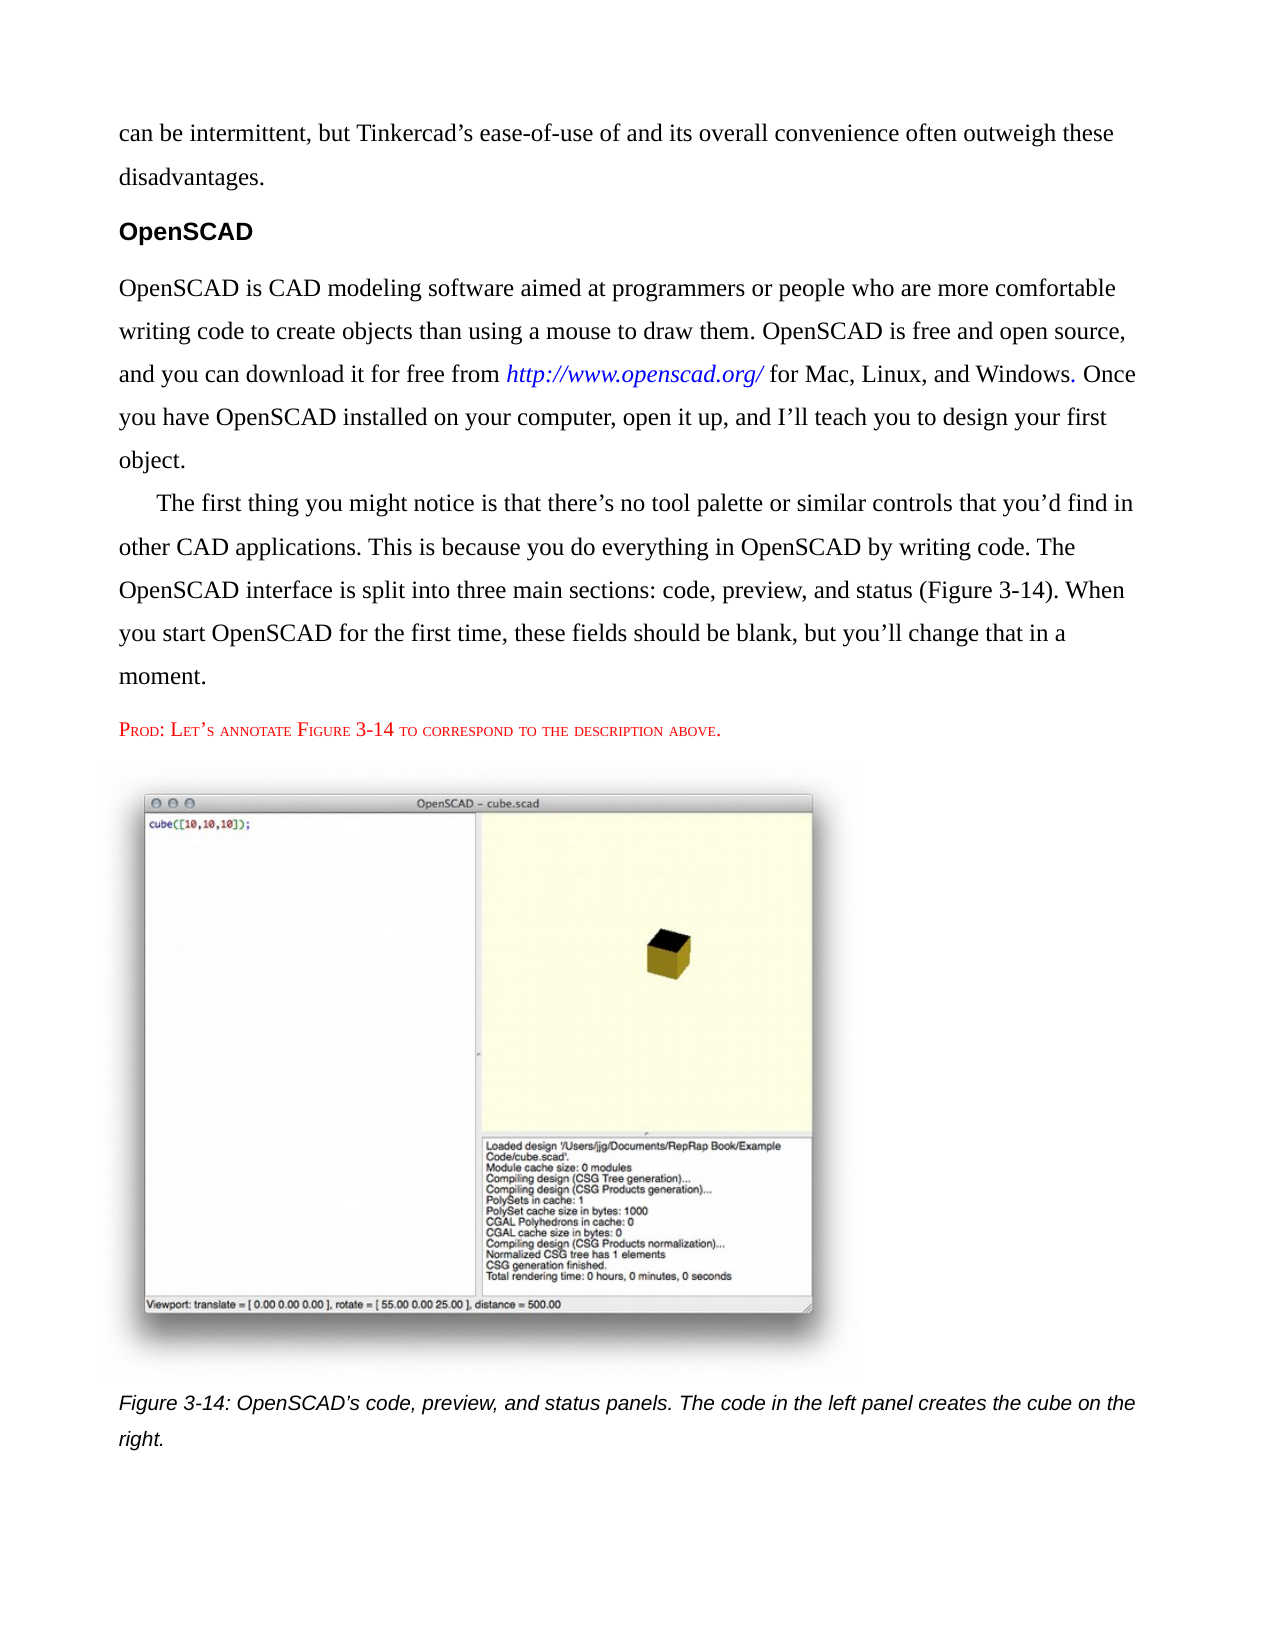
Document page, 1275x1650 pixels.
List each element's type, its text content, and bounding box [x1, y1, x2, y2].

text OpenSCAD [118, 217, 1156, 246]
text can be intermittent, but Tinkercad’s ease-of-use of and its overall convenience often outweigh these disadvantages. [118, 118, 1156, 190]
text The first thing you might notice is that there’s no tool palette or similar controls that you’d find in other CAD applications. This is because you do everything in OpenSCAD by writing code. The OpenSCAD interface is split into three main sections: code, preview, and status (Figure 3-14). When you start OpenSCAD for the first time, these fields should be blank, but you’ll change that in a moment. [118, 488, 1156, 690]
text OpenSCAD is CAD modeling software aimed at programmers or people who are more comfortable writing code to create objects than using a mouse to draw them. OpenSCAD is free and open source, and you can download it for free from http://www.openscad.org/ for Mac, Linux, and Windows. Once you have OpenSCAD installed on your computer, open it up, and I’ll teach you to design your first object. [118, 273, 1156, 474]
text Prod: Let’s annotate Figure 3-14 to correspond to the description above. [118, 717, 1156, 741]
text Figure 3-14: OpenSCAD’s code, preview, and status panels. The code in the left panel creates the cube on the right. [118, 778, 1156, 1451]
picture [97, 765, 860, 1379]
